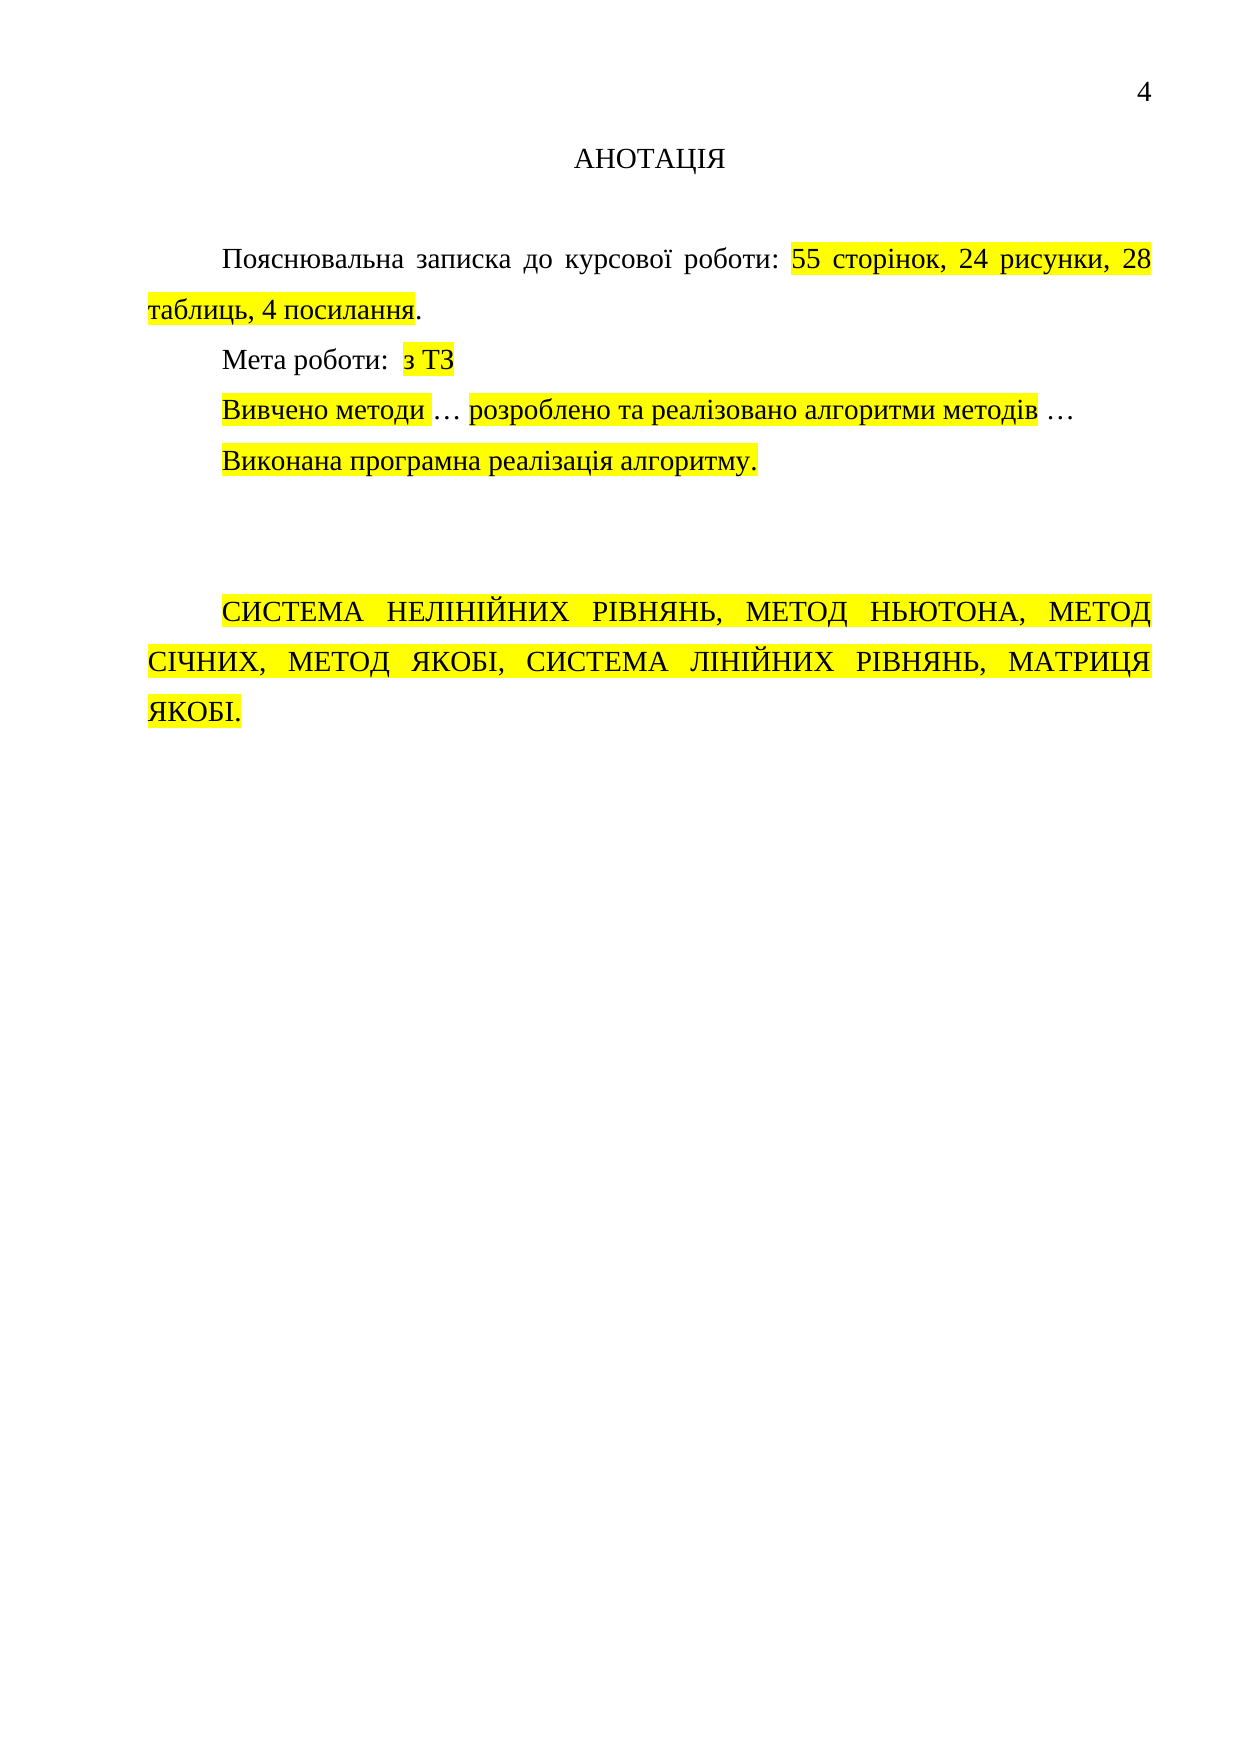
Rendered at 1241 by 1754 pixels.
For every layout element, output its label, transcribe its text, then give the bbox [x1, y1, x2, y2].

text Мета роботи: з ТЗ [148, 342, 1152, 376]
text Виконана програмна реалізація алгоритму. [148, 443, 1152, 476]
text АНОТАЦІЯ [148, 141, 1152, 174]
text Пояснювальна записка до курсової роботи: 55 сторінок, 24 рисунки, 28 таблиць, 4 посилання. [148, 242, 1152, 325]
text Вивчено методи … розроблено та реалізовано алгоритми методів … [148, 392, 1152, 426]
text СИСТЕМА НЕЛІНІЙНИХ РІВНЯНЬ, МЕТОД НЬЮТОНА, МЕТОД СІЧНИХ, МЕТОД ЯКОБІ, СИСТЕМА ЛІНІЙНИХ РІВНЯНЬ, МАТРИЦЯ ЯКОБІ. [148, 594, 1152, 728]
